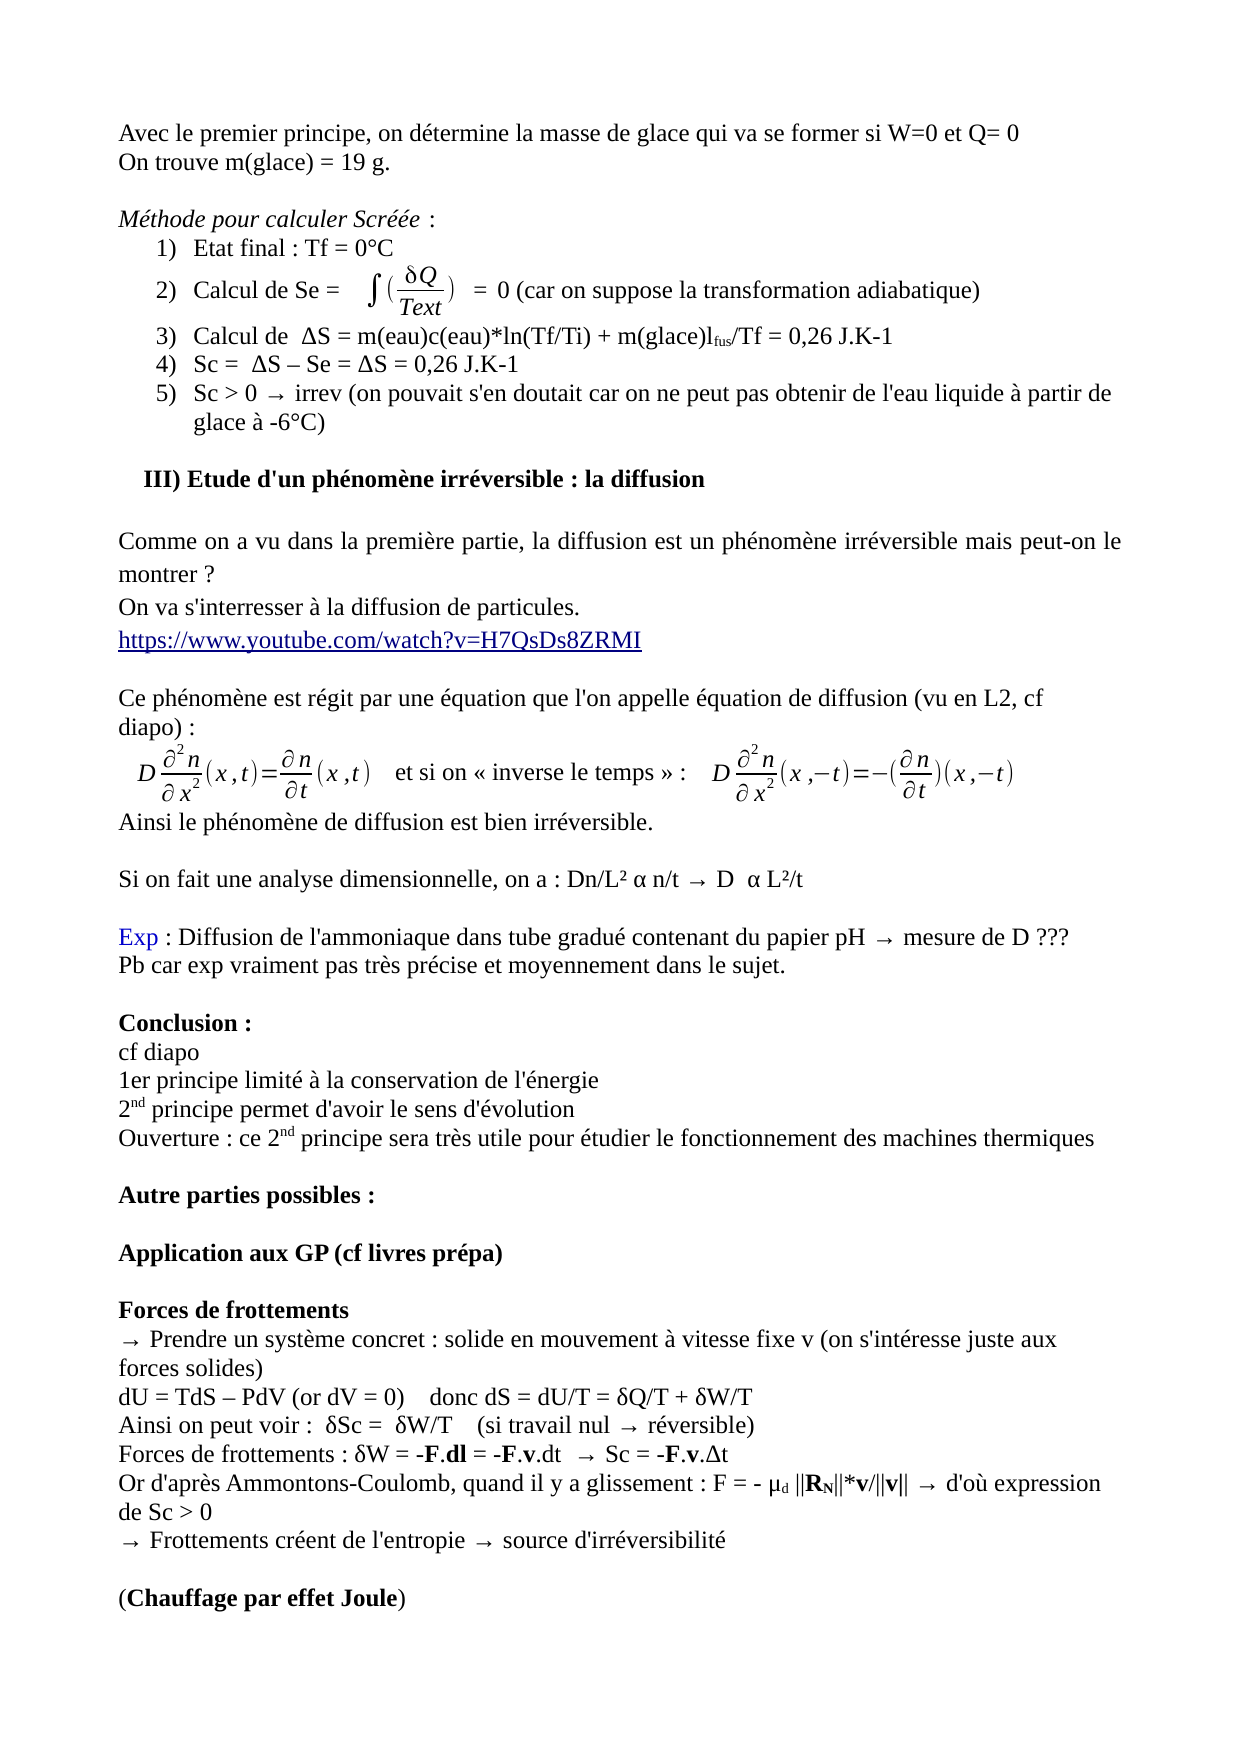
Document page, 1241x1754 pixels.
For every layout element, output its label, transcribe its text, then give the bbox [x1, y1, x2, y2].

text dU = TdS – PdV (or dV = 0) donc dS = dU/T = δQ/T + δW/T [118, 1382, 1122, 1410]
text 2nd principe permet d'avoir le sens d'évolution [118, 1094, 1122, 1123]
text Ouverture : ce 2nd principe sera très utile pour étudier le fonctionnement des machines thermiques [118, 1123, 1122, 1152]
text Avec le premier principe, on détermine la masse de glace qui va se former si W=0 et Q= 0 [118, 118, 1122, 147]
list Sc = ΔS – Se = ΔS = 0,26 J.K-1 [156, 349, 1122, 378]
text Application aux GP (cf livres prépa) [118, 1238, 1122, 1267]
text Exp : Diffusion de l'ammoniaque dans tube gradué contenant du papier pH → mesure de D ??? [118, 922, 1122, 950]
text (Chauffage par effet Joule) [118, 1583, 1122, 1612]
text https://www.youtube.com/watch?v=H7QsDs8ZRMI [118, 625, 1122, 654]
text Conclusion : [118, 1008, 1122, 1037]
text Si on fait une analyse dimensionnelle, on a : Dn/L² α n/t → D α L²/t [118, 864, 1122, 893]
text On trouve m(glace) = 19 g. [118, 147, 1122, 176]
text Ce phénomène est régit par une équation que l'on appelle équation de diffusion (vu en L2, cf diapo) : [118, 683, 1122, 740]
list Sc > 0 → irrev (on pouvait s'en doutait car on ne peut pas obtenir de l'eau liquide à partir de glace à -6°C) [156, 378, 1122, 436]
text On va s'interresser à la diffusion de particules. [118, 592, 1122, 621]
text Autre parties possibles : [118, 1180, 1122, 1209]
list Calcul de ΔS = m(eau)c(eau)*ln(Tf/Ti) + m(glace)lfus/Tf = 0,26 J.K-1 [156, 321, 1122, 349]
text → Prendre un système concret : solide en mouvement à vitesse fixe v (on s'intéresse juste aux forces solides) [118, 1324, 1122, 1382]
text Or d'après Ammontons-Coulomb, quand il y a glissement : F = - μd ||RN||*v/||v|| → d'où expression de Sc > 0 [118, 1468, 1122, 1525]
text Méthode pour calculer Scréée : [118, 204, 1122, 233]
text Pb car exp vraiment pas très précise et moyennement dans le sujet. [118, 950, 1122, 979]
text Ainsi le phénomène de diffusion est bien irréversible. [118, 807, 1122, 835]
text Comme on a vu dans la première partie, la diffusion est un phénomène irréversible mais peut-on le montrer ? [118, 526, 1122, 588]
text 1er principe limité à la conservation de l'énergie [118, 1065, 1122, 1094]
text et si on « inverse le temps » : [118, 740, 1122, 807]
text III) Etude d'un phénomène irréversible : la diffusion [118, 464, 1122, 493]
text → Frottements créent de l'entropie → source d'irréversibilité [118, 1525, 1122, 1554]
list Etat final : Tf = 0°C [156, 233, 1122, 262]
text cf diapo [118, 1037, 1122, 1065]
text Forces de frottements : δW = -F.dl = -F.v.dt → Sc = -F.v.Δt [118, 1439, 1122, 1468]
text Forces de frottements [118, 1295, 1122, 1324]
list Calcul de Se = = 0 (car on suppose la transformation adiabatique) [156, 262, 1122, 321]
text Ainsi on peut voir : δSc = δW/T (si travail nul → réversible) [118, 1410, 1122, 1439]
